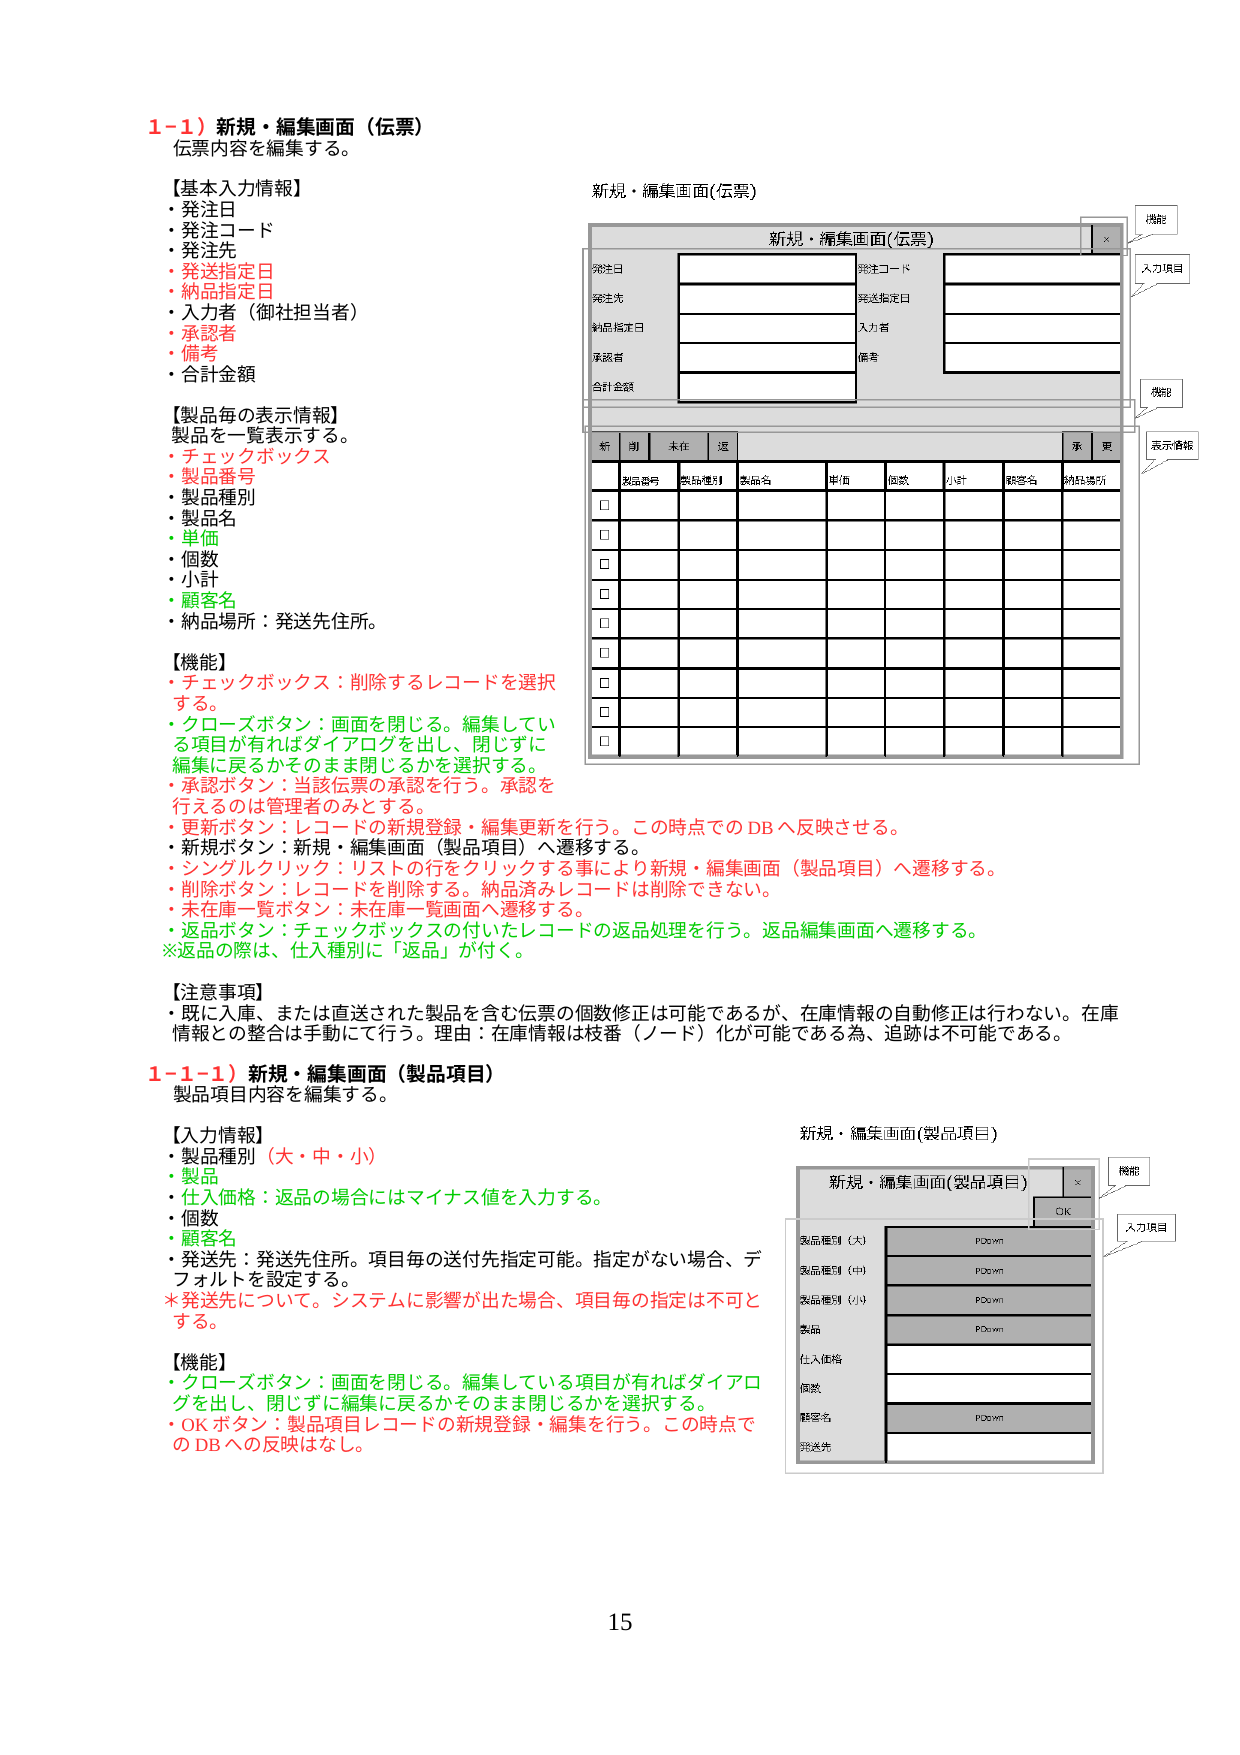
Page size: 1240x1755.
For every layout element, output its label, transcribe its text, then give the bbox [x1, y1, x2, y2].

text ・仕入価格：返品の場合にはマイナス値を入力する。 [162, 1188, 764, 1208]
text ・承認ボタン：当該伝票の承認を行う。承認を行えるのは管理者のみとする。 [162, 776, 1121, 818]
text ・発送先：発送先住所。項目毎の送付先指定可能。指定がない場合、デフォルトを設定する。 [162, 1250, 764, 1291]
text ・製品種別（大・中・小） [162, 1147, 764, 1167]
text ・小計 [162, 570, 563, 591]
text １−１）新規・編集画面（伝票） [146, 118, 1121, 139]
text ・入力者（御社担当者） [162, 303, 563, 324]
text ・納品場所：発送先住所。 [162, 612, 563, 632]
text 【機能】 [162, 1352, 764, 1373]
text ・発注先 [162, 241, 563, 262]
text ・返品ボタン：チェックボックスの付いたレコードの返品処理を行う。返品編集画面へ遷移する。 [162, 921, 1121, 941]
text 【製品毎の表示情報】 [162, 406, 563, 427]
text ・個数 [162, 1208, 764, 1229]
text ・承認者 [162, 324, 563, 344]
text ・製品種別 [162, 488, 563, 508]
text ・発注コード [162, 221, 563, 241]
text ※返品の際は、仕入種別に「返品」が付く。 [162, 941, 1121, 962]
text ・合計金額 [162, 365, 563, 386]
text 製品を一覧表示する。 [171, 427, 563, 447]
text ・新規ボタン：新規・編集画面（製品項目）へ遷移する。 [162, 838, 1121, 859]
text １−１−１）新規・編集画面（製品項目） [146, 1065, 1121, 1086]
text ・クローズボタン：画面を閉じる。編集している項目が有ればダイアログを出し、閉じずに編集に戻るかそのまま閉じるかを選択する。 [162, 1373, 764, 1414]
picture [764, 1124, 1195, 1491]
text ・更新ボタン：レコードの新規登録・編集更新を行う。この時点でのDBへ反映させる。 [162, 818, 1121, 838]
text 【機能】 [162, 652, 563, 673]
text ・製品 [162, 1167, 764, 1188]
text ・顧客名 [162, 591, 563, 612]
text ・クローズボタン：画面を閉じる。編集している項目が有ればダイアログを出し、閉じずに編集に戻るかそのまま閉じるかを選択する。 [162, 714, 563, 776]
picture [563, 180, 1217, 785]
text 【基本入力情報】 [162, 179, 1121, 200]
text ・OKボタン：製品項目レコードの新規登録・編集を行う。この時点でのDBへの反映はなし。 [162, 1414, 764, 1456]
text 伝票内容を編集する。 [162, 139, 1121, 159]
text ・未在庫一覧ボタン：未在庫一覧画面へ遷移する。 [162, 900, 1121, 921]
text ・チェックボックス [162, 447, 563, 467]
text ・発送指定日 [162, 262, 563, 282]
text 【入力情報】 [162, 1126, 764, 1147]
text 製品項目内容を編集する。 [162, 1086, 1121, 1106]
text ・発注日 [162, 200, 563, 221]
text ・削除ボタン：レコードを削除する。納品済みレコードは削除できない。 [162, 879, 1121, 900]
text ・製品名 [162, 508, 563, 529]
text ・チェックボックス：削除するレコードを選択する。 [162, 673, 563, 714]
text ＊発送先について。システムに影響が出た場合、項目毎の指定は不可とする。 [162, 1291, 764, 1332]
text ・製品番号 [162, 467, 563, 488]
text 【注意事項】 [162, 983, 1121, 1003]
text ・単価 [162, 529, 563, 550]
text ・シングルクリック：リストの行をクリックする事により新規・編集画面（製品項目）へ遷移する。 [162, 859, 1121, 879]
text ・納品指定日 [162, 282, 563, 303]
text ・備考 [162, 344, 563, 365]
text ・個数 [162, 550, 563, 570]
text ・既に入庫、または直送された製品を含む伝票の個数修正は可能であるが、在庫情報の自動修正は行わない。在庫情報との整合は手動にて行う。理由：在庫情報は枝番（ノード）化が可能である為、追跡は不可能である。 [162, 1003, 1121, 1045]
text ・顧客名 [162, 1229, 764, 1250]
